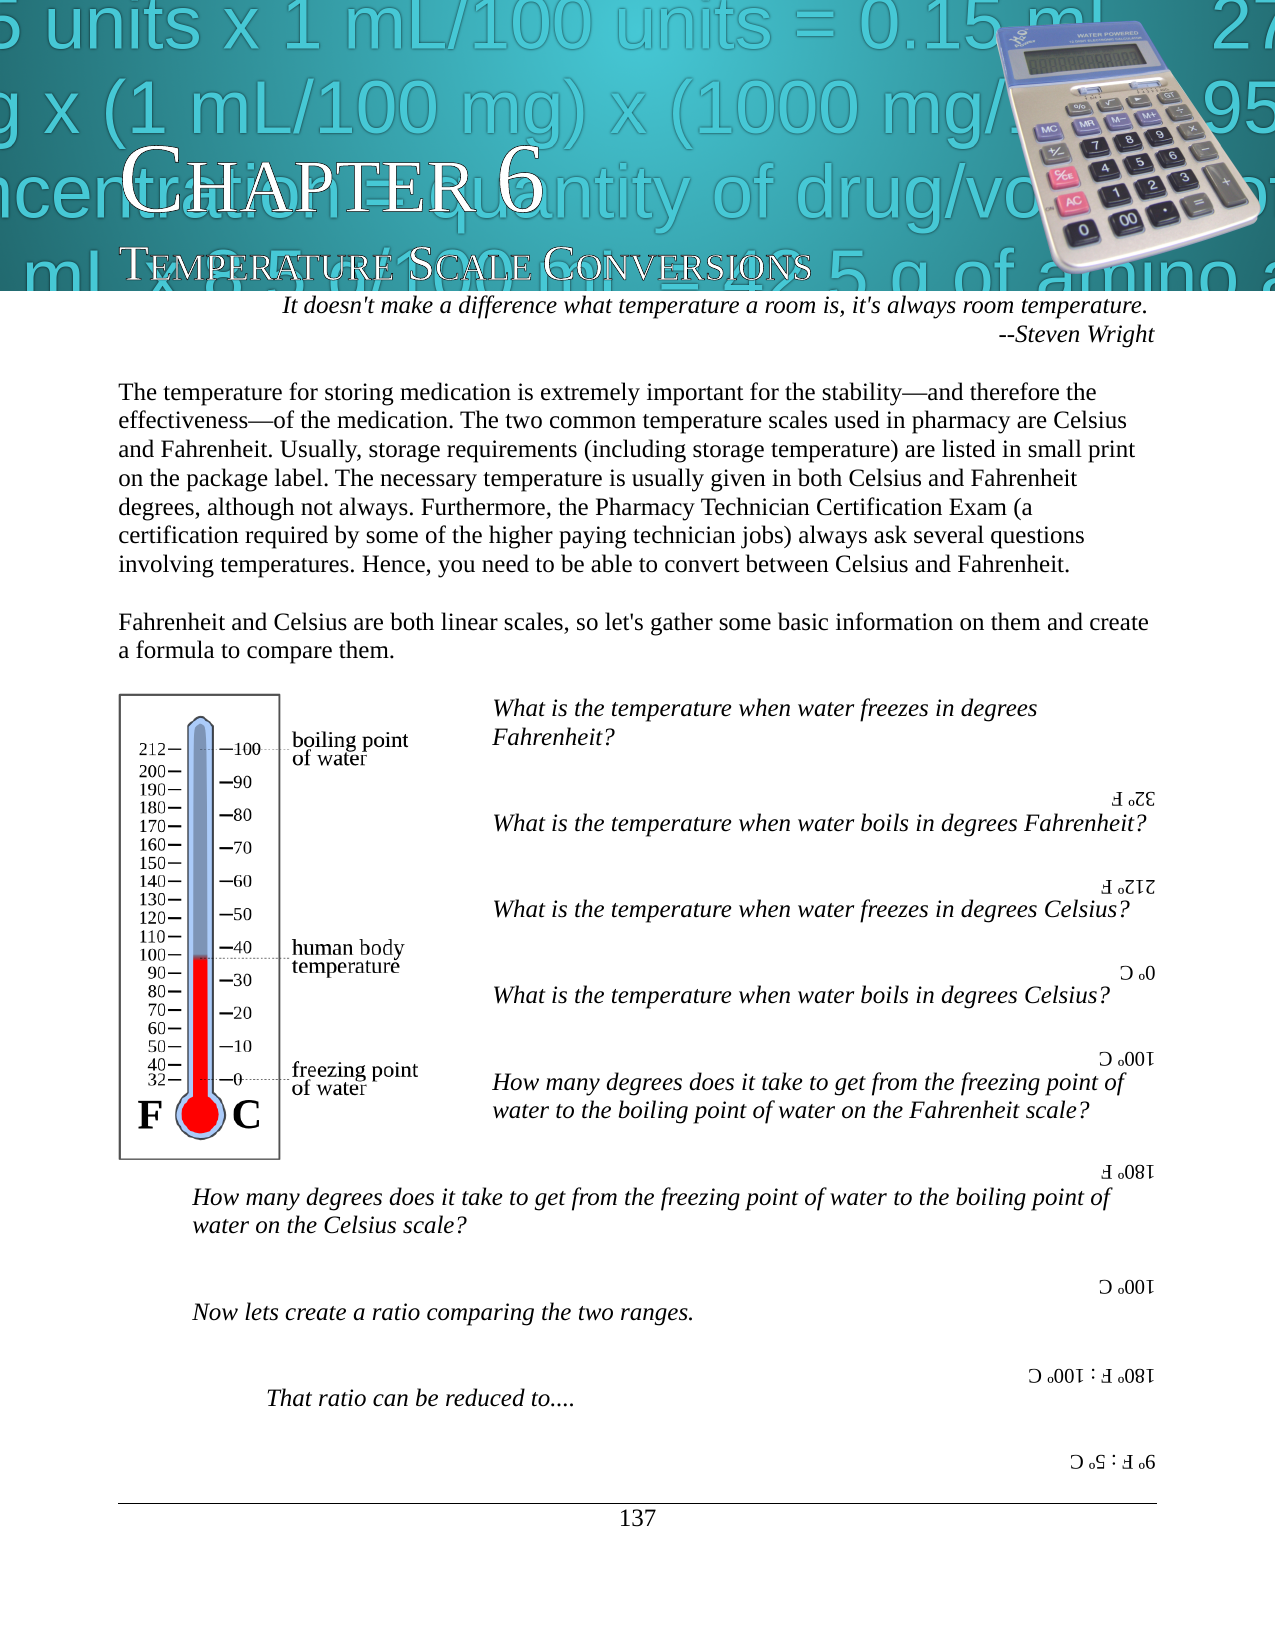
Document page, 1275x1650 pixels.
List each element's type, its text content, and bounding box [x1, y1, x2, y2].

text How many degrees does it take to get from the freezing point of water to the boiling point of water on the Fahrenheit scale? [419, 1067, 1157, 1124]
text What is the temperature when water boils in degrees Fahrenheit? [419, 808, 1157, 837]
text The temperature for storing medication is extremely important for the stability—and therefore the effectiveness—of the medication. The two common temperature scales used in pharmacy are Celsius and Fahrenheit. Usually, storage requirements (including storage temperature) are listed in small print on the package label. The necessary temperature is usually given in both Celsius and Fahrenheit degrees, although not always. Furthermore, the Pharmacy Technician Certification Exam (a certification required by some of the higher paying technician jobs) always ask several questions involving temperatures. Hence, you need to be able to convert between Celsius and Fahrenheit. [118, 377, 1157, 578]
text What is the temperature when water freezes in degrees Celsius? [419, 894, 1157, 923]
text Now lets create a ratio comparing the two ranges. [192, 1297, 1157, 1326]
text How many degrees does it take to get from the freezing point of water to the boiling point of water on the Celsius scale? [192, 1182, 1157, 1239]
text It doesn't make a difference what temperature a room is, it's always room temperature. [118, 291, 1157, 319]
text What is the temperature when water boils in degrees Celsius? [419, 981, 1157, 1009]
text That ratio can be reduced to.... [266, 1383, 1157, 1412]
text What is the temperature when water freezes in degrees Fahrenheit? [419, 693, 1157, 751]
picture [118, 693, 419, 1160]
text Fahrenheit and Celsius are both linear scales, so let's gather some basic information on them and create a formula to compare them. [118, 607, 1157, 664]
picture [0, 0, 1275, 291]
text --Steven Wright [118, 319, 1157, 348]
